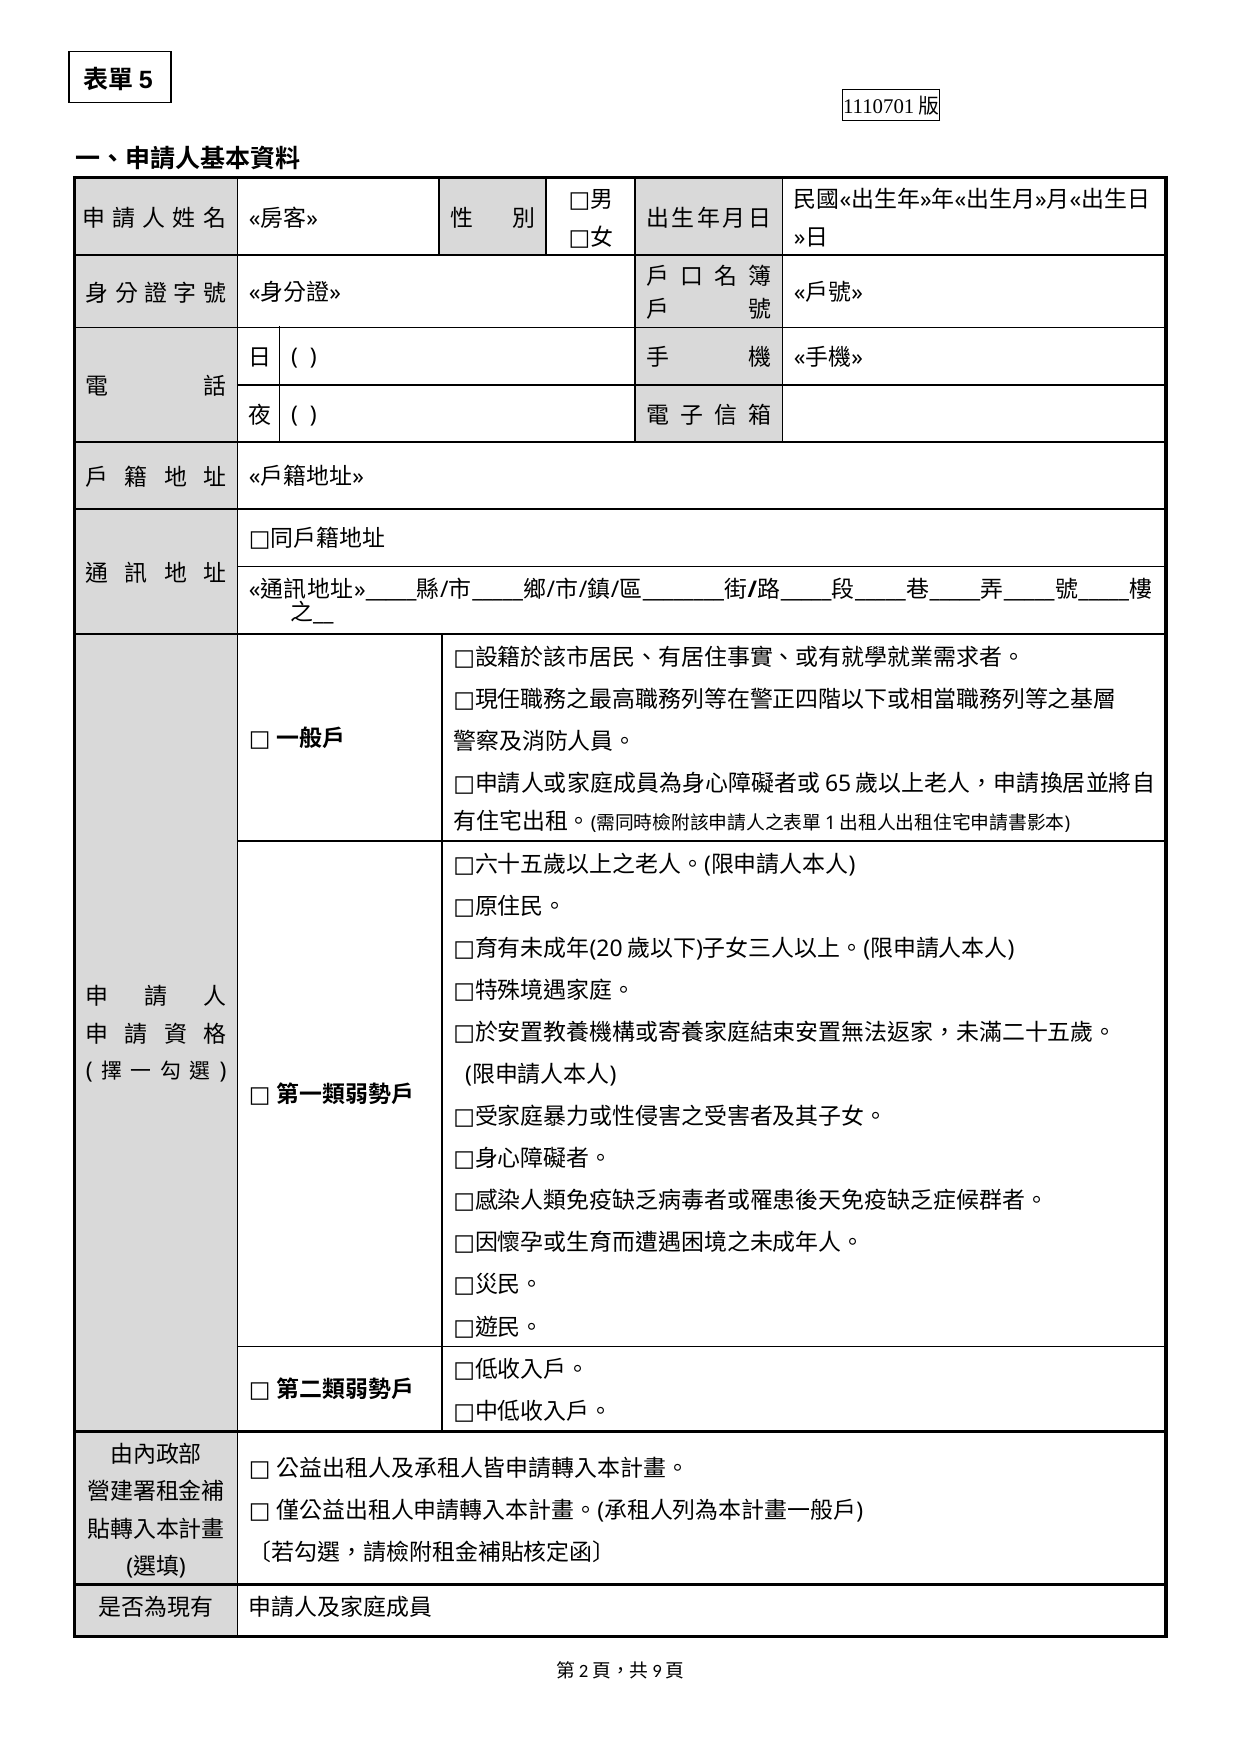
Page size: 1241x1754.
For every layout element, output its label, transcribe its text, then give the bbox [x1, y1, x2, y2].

table_cell 是否為現有 [76, 1586, 237, 1635]
table_cell 日 [238, 328, 279, 384]
table_cell □ 一般戶 [238, 635, 441, 840]
table_cell 申請人 申請資格 (擇一勾選) [76, 635, 237, 1430]
table_cell «戶號» [783, 256, 1164, 326]
table_cell 電話 [76, 328, 237, 441]
table_cell □低收入戶。 □中低收入戶。 [443, 1347, 1164, 1430]
table_cell 身分證字號 [76, 256, 237, 326]
table_cell 戶籍地址 [76, 443, 237, 508]
table_cell «戶籍地址» [238, 443, 1164, 508]
table_cell «手機» [783, 328, 1164, 384]
table_cell □設籍於該市居民、有居住事實、或有就學就業需求者。 □現任職務之最高職務列等在警正四階以下或相當職務列等之基層 警察及消防人員。 □申請人或家庭成員為身心障礙者或65歲以上老人，申請換居並將自有住宅出租。(需同時檢附該申請人之表單1出租人出租住宅申請書影本) [443, 635, 1164, 840]
table_cell 由內政部 營建署租金補貼轉入本計畫(選填) [76, 1433, 237, 1583]
table_cell □ 第一類弱勢戶 [238, 842, 441, 1346]
table_cell 手機 [636, 328, 782, 384]
table_cell 戶口名簿 戶號 [636, 256, 782, 326]
table_cell □ 公益出租人及承租人皆申請轉入本計畫。 □ 僅公益出租人申請轉入本計畫。(承租人列為本計畫一般戶) 〔若勾選，請檢附租金補貼核定函〕 [238, 1433, 1164, 1583]
text 一、申請人基本資料 [75, 138, 1165, 176]
table_cell 夜 [238, 386, 279, 441]
table_header □男 □女 [547, 179, 634, 254]
table_cell «通訊地址»_____縣/市_____鄉/市/鎮/區________街/路_____段_____巷_____弄_____號_____樓之__ [238, 567, 1164, 633]
table_header 出生年月日 [636, 179, 782, 254]
table_header 性別 [440, 179, 545, 254]
table_cell 電子信箱 [636, 386, 782, 441]
table_cell ( ) [280, 328, 634, 384]
table_cell □同戶籍地址 [238, 510, 1164, 566]
table_cell «身分證» [238, 256, 634, 326]
table_cell [783, 386, 1164, 441]
table_cell 申請人及家庭成員 [238, 1586, 1164, 1635]
table_cell □六十五歲以上之老人。(限申請人本人) □原住民。 □育有未成年(20歲以下)子女三人以上。(限申請人本人) □特殊境遇家庭。 □於安置教養機構或寄養家庭結束安置無法返家，未滿二十五歲。 (限申請人本人) □受家庭暴力或性侵害之受害者及其子女。 □身心障礙者。 □感染人類免疫缺乏病毒者或罹患後天免疫缺乏症候群者。 □因懷孕或生育而遭遇困境之未成年人。 □災民。 □遊民。 [443, 842, 1164, 1346]
table_cell □ 第二類弱勢戶 [238, 1347, 441, 1430]
table_header 申請人姓名 [76, 179, 237, 254]
table_cell ( ) [280, 386, 634, 441]
table_header 民國«出生年»年«出生月»月«出生日»日 [783, 179, 1164, 254]
table_cell 通訊地址 [76, 510, 237, 633]
table_header «房客» [238, 179, 438, 254]
